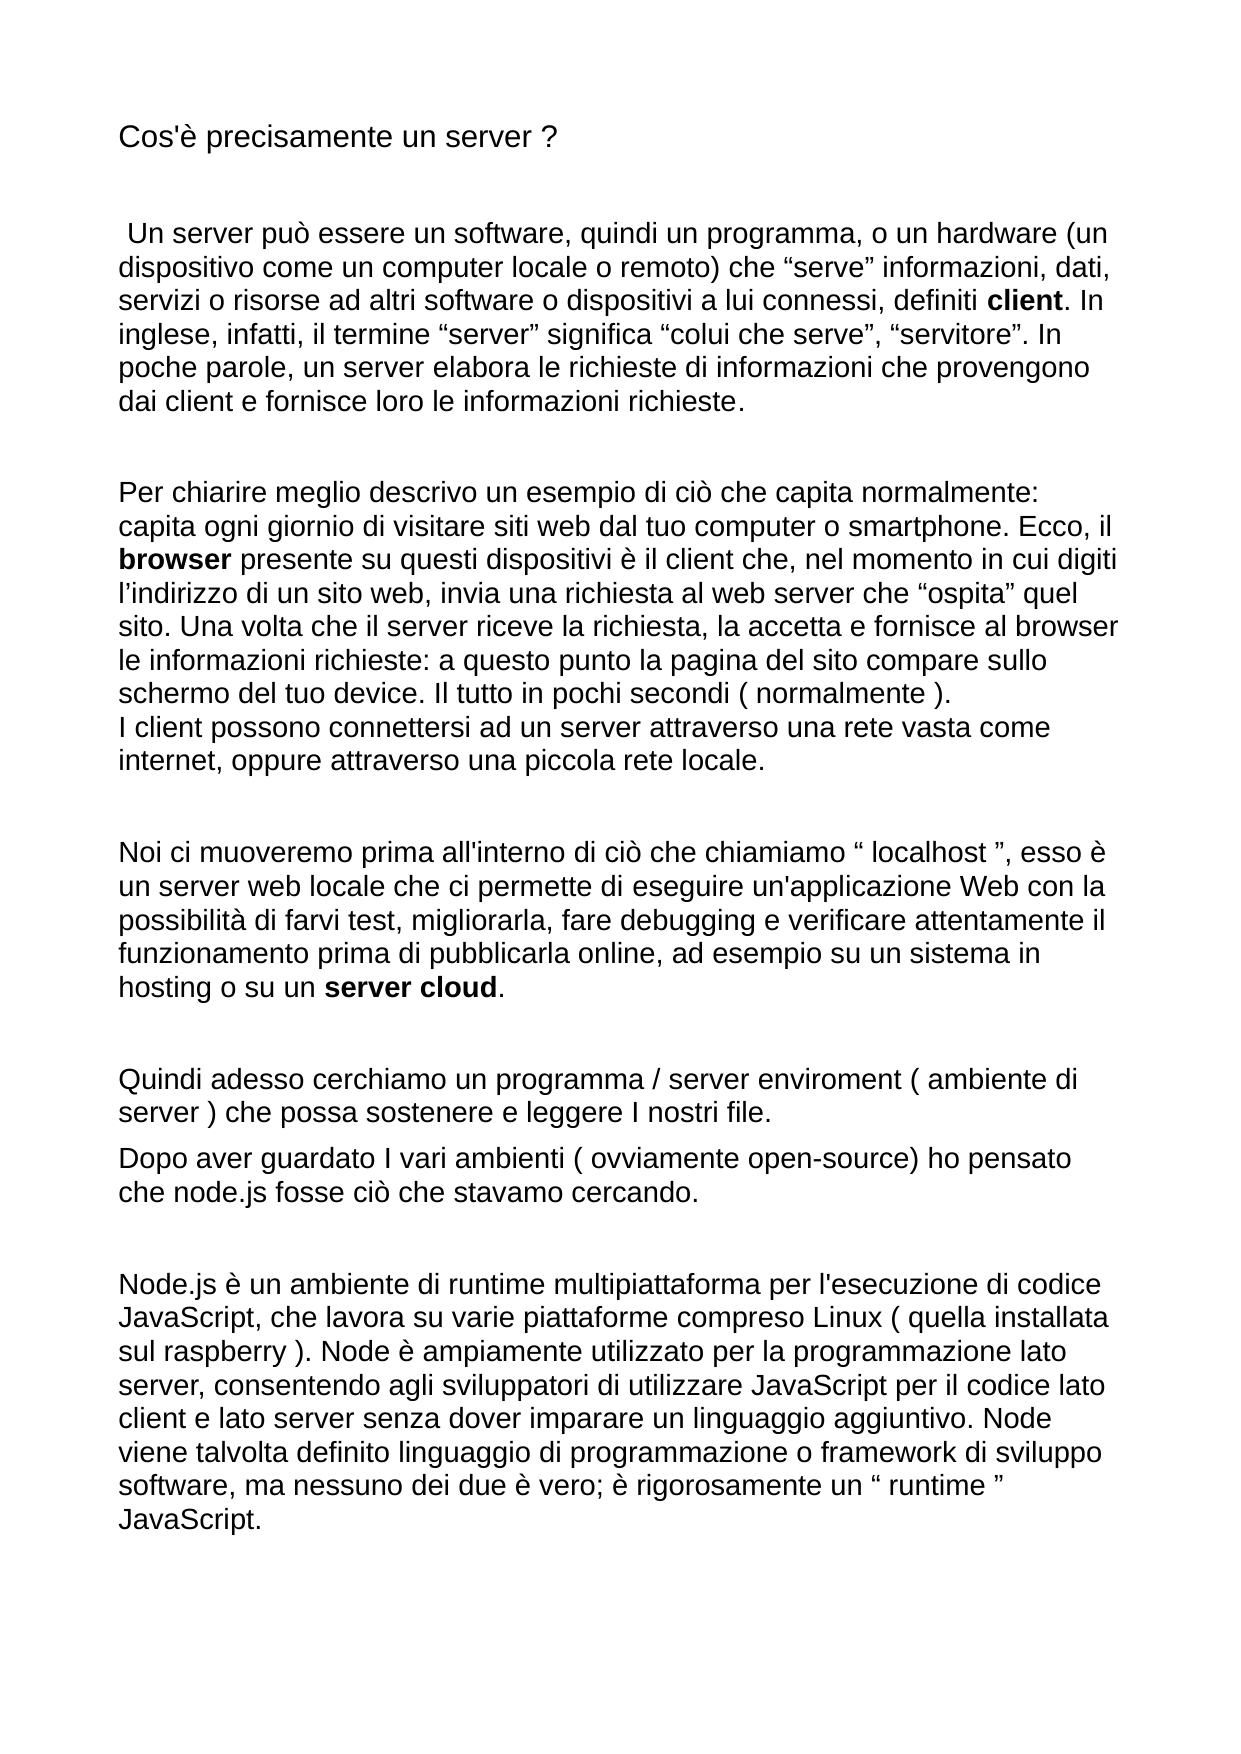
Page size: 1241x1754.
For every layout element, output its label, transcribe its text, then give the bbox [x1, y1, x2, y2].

text Node.js è un ambiente di runtime multipiattaforma per l'esecuzione di codice JavaScript, che lavora su varie piattaforme compreso Linux ( quella installata sul raspberry ). Node è ampiamente utilizzato per la programmazione lato server, consentendo agli sviluppatori di utilizzare JavaScript per il codice lato client e lato server senza dover imparare un linguaggio aggiuntivo. Node viene talvolta definito linguaggio di programmazione o framework di sviluppo software, ma nessuno dei due è vero; è rigorosamente un “ runtime ” JavaScript. [118, 1267, 1122, 1535]
text Per chiarire meglio descrivo un esempio di ciò che capita normalmente: capita ogni giornio di visitare siti web dal tuo computer o smartphone. Ecco, il browser presente su questi dispositivi è il client che, nel momento in cui digiti l’indirizzo di un sito web, invia una richiesta al web server che “ospita” quel sito. Una volta che il server riceve la richiesta, la accetta e fornisce al browser le informazioni richieste: a questo punto la pagina del sito compare sullo schermo del tuo device. Il tutto in pochi secondi ( normalmente ). [118, 475, 1122, 710]
text Un server può essere un software, quindi un programma, o un hardware (un dispositivo come un computer locale o remoto) che “serve” informazioni, dati, servizi o risorse ad altri software o dispositivi a lui connessi, definiti client. In inglese, infatti, il termine “server” significa “colui che serve”, “servitore”. In poche parole, un server elabora le richieste di informazioni che provengono dai client e fornisce loro le informazioni richieste. [118, 214, 1122, 418]
text Quindi adesso cerchiamo un programma / server enviroment ( ambiente di server ) che possa sostenere e leggere I nostri file. [118, 1062, 1122, 1129]
text I client possono connettersi ad un server attraverso una rete vasta come internet, oppure attraverso una piccola rete locale. [118, 710, 1122, 777]
text Cos'è precisamente un server ? [118, 118, 1122, 154]
text Dopo aver guardato I vari ambienti ( ovviamente open-source) ho pensato che node.js fosse ciò che stavamo cercando. [118, 1141, 1122, 1208]
text Noi ci muoveremo prima all'interno di ciò che chiamiamo “ localhost ”, esso è un server web locale che ci permette di eseguire un'applicazione Web con la possibilità di farvi test, migliorarla, fare debugging e verificare attentamente il funzionamento prima di pubblicarla online, ad esempio su un sistema in hosting o su un server cloud. [118, 836, 1122, 1003]
